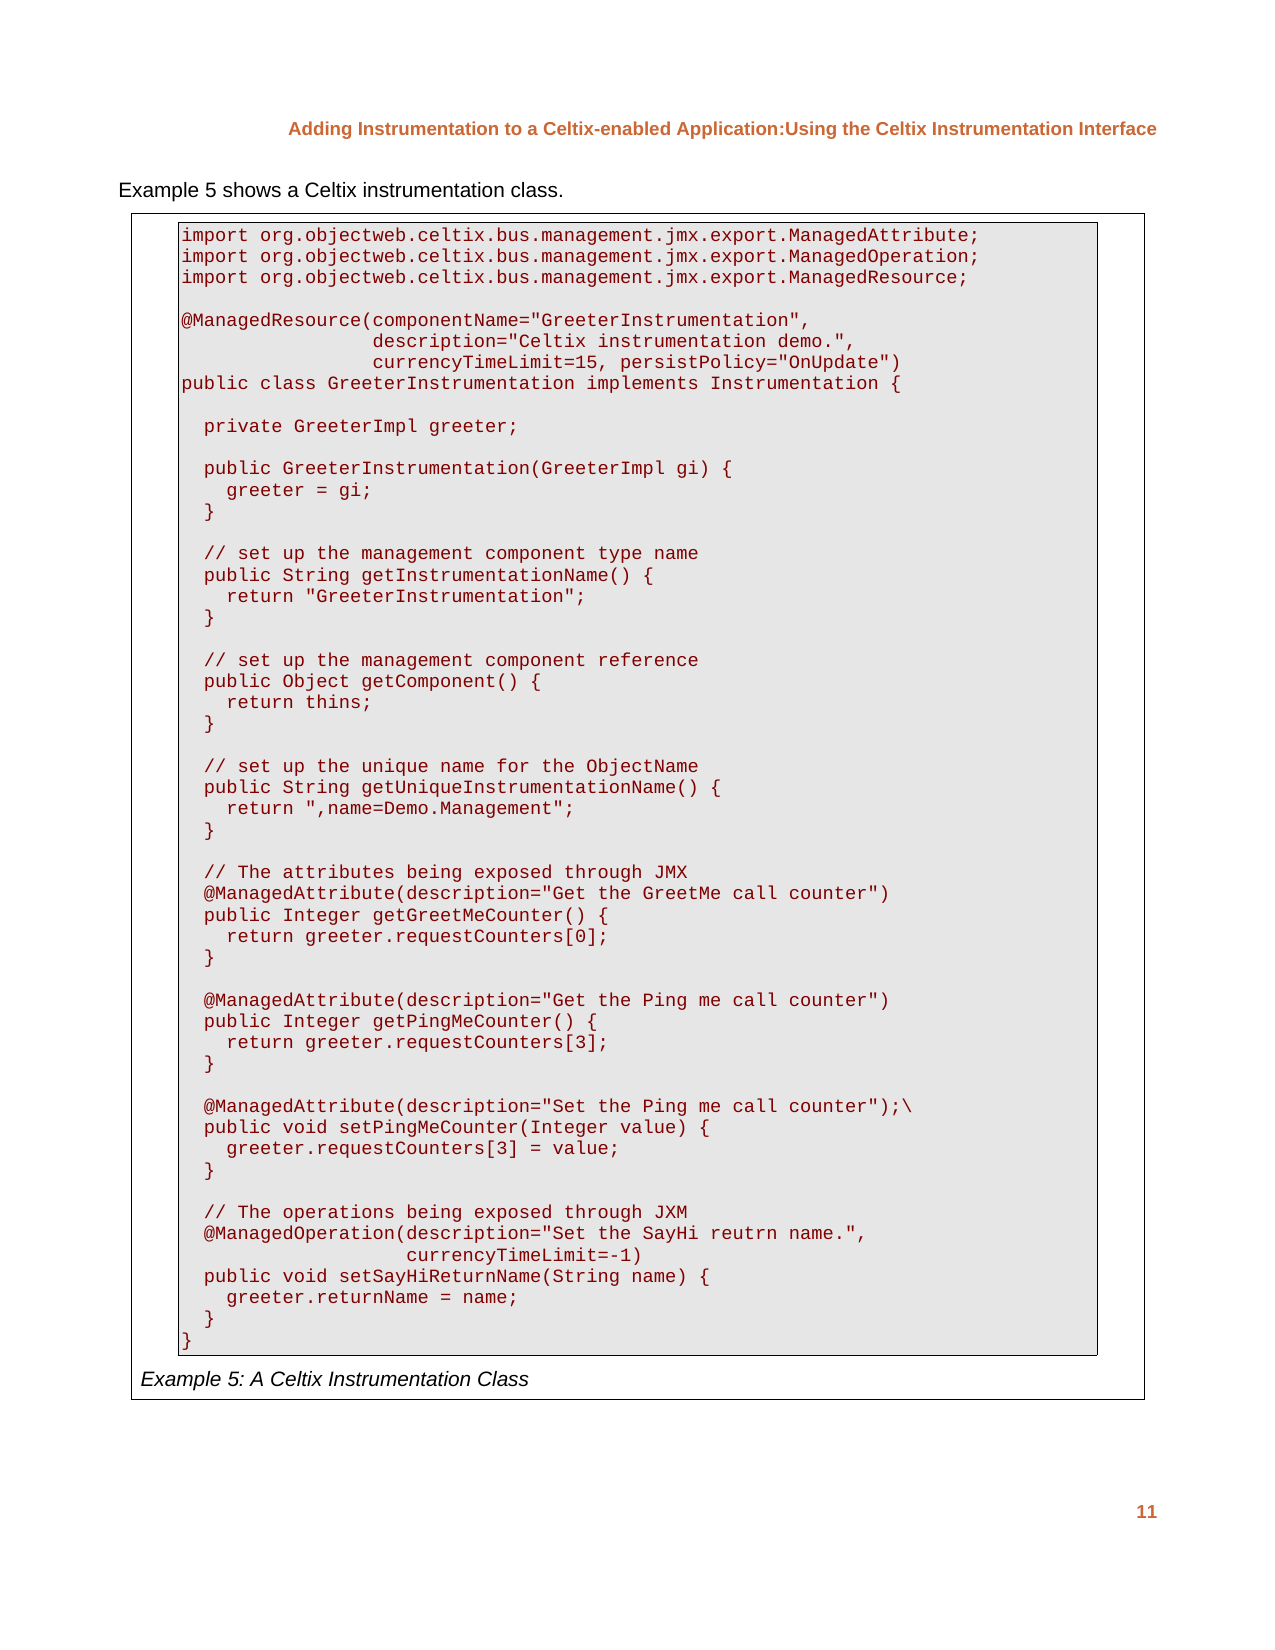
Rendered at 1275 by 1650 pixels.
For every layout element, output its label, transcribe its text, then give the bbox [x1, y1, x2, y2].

text return ",name=Demo.Management"; [179, 796, 1097, 817]
text public String getUniqueInstrumentationName() { [179, 775, 1097, 796]
text public void setPingMeCounter(Integer value) { [179, 1115, 1097, 1136]
text public class GreeterInstrumentation implements Instrumentation { [179, 371, 1097, 392]
text @ManagedAttribute(description="Get the GreetMe call counter") [179, 881, 1097, 902]
text } [179, 498, 1097, 520]
text @ManagedAttribute(description="Set the Ping me call counter");\ [179, 1093, 1097, 1115]
text currencyTimeLimit=15, persistPolicy="OnUpdate") [179, 350, 1097, 371]
text } [179, 817, 1097, 838]
text return "GreeterInstrumentation"; [179, 583, 1097, 605]
text return greeter.requestCounters[3]; [179, 1030, 1097, 1051]
text return greeter.requestCounters[0]; [179, 923, 1097, 945]
text // The operations being exposed through JXM [179, 1200, 1097, 1221]
text public void setSayHiReturnName(String name) { [179, 1263, 1097, 1285]
text public GreeterInstrumentation(GreeterImpl gi) { [179, 456, 1097, 477]
text } [179, 1051, 1097, 1072]
text public String getInstrumentationName() { [179, 562, 1097, 583]
text return thins; [179, 690, 1097, 711]
text public Integer getGreetMeCounter() { [179, 902, 1097, 923]
text currencyTimeLimit=-1) [179, 1242, 1097, 1263]
text public Object getComponent() { [179, 668, 1097, 690]
text greeter.returnName = name; [179, 1285, 1097, 1306]
text // set up the management component reference [179, 647, 1097, 668]
text } [179, 1327, 1097, 1355]
text } [179, 1157, 1097, 1178]
text // The attributes being exposed through JMX [179, 860, 1097, 881]
text public Integer getPingMeCounter() { [179, 1008, 1097, 1030]
text } [179, 945, 1097, 966]
text import org.objectweb.celtix.bus.management.jmx.export.ManagedOperation; [179, 243, 1097, 265]
text [132, 214, 1144, 1399]
text @ManagedResource(componentName="GreeterInstrumentation", [179, 307, 1097, 328]
text greeter = gi; [179, 477, 1097, 498]
text @ManagedOperation(description="Set the SayHi reutrn name.", [179, 1221, 1097, 1242]
text @ManagedAttribute(description="Get the Ping me call counter") [179, 987, 1097, 1008]
text Example 5 shows a Celtix instrumentation class. [118, 178, 1157, 201]
text // set up the management component type name [179, 541, 1097, 562]
text // set up the unique name for the ObjectName [179, 753, 1097, 775]
text greeter.requestCounters[3] = value; [179, 1136, 1097, 1157]
text Example 5: A Celtix Instrumentation Class [140, 1367, 1135, 1391]
text } [179, 711, 1097, 732]
text import org.objectweb.celtix.bus.management.jmx.export.ManagedAttribute; [179, 223, 1097, 243]
text private GreeterImpl greeter; [179, 413, 1097, 435]
text } [179, 1306, 1097, 1327]
text description="Celtix instrumentation demo.", [179, 328, 1097, 350]
text import org.objectweb.celtix.bus.management.jmx.export.ManagedResource; [179, 265, 1097, 286]
text } [179, 605, 1097, 626]
